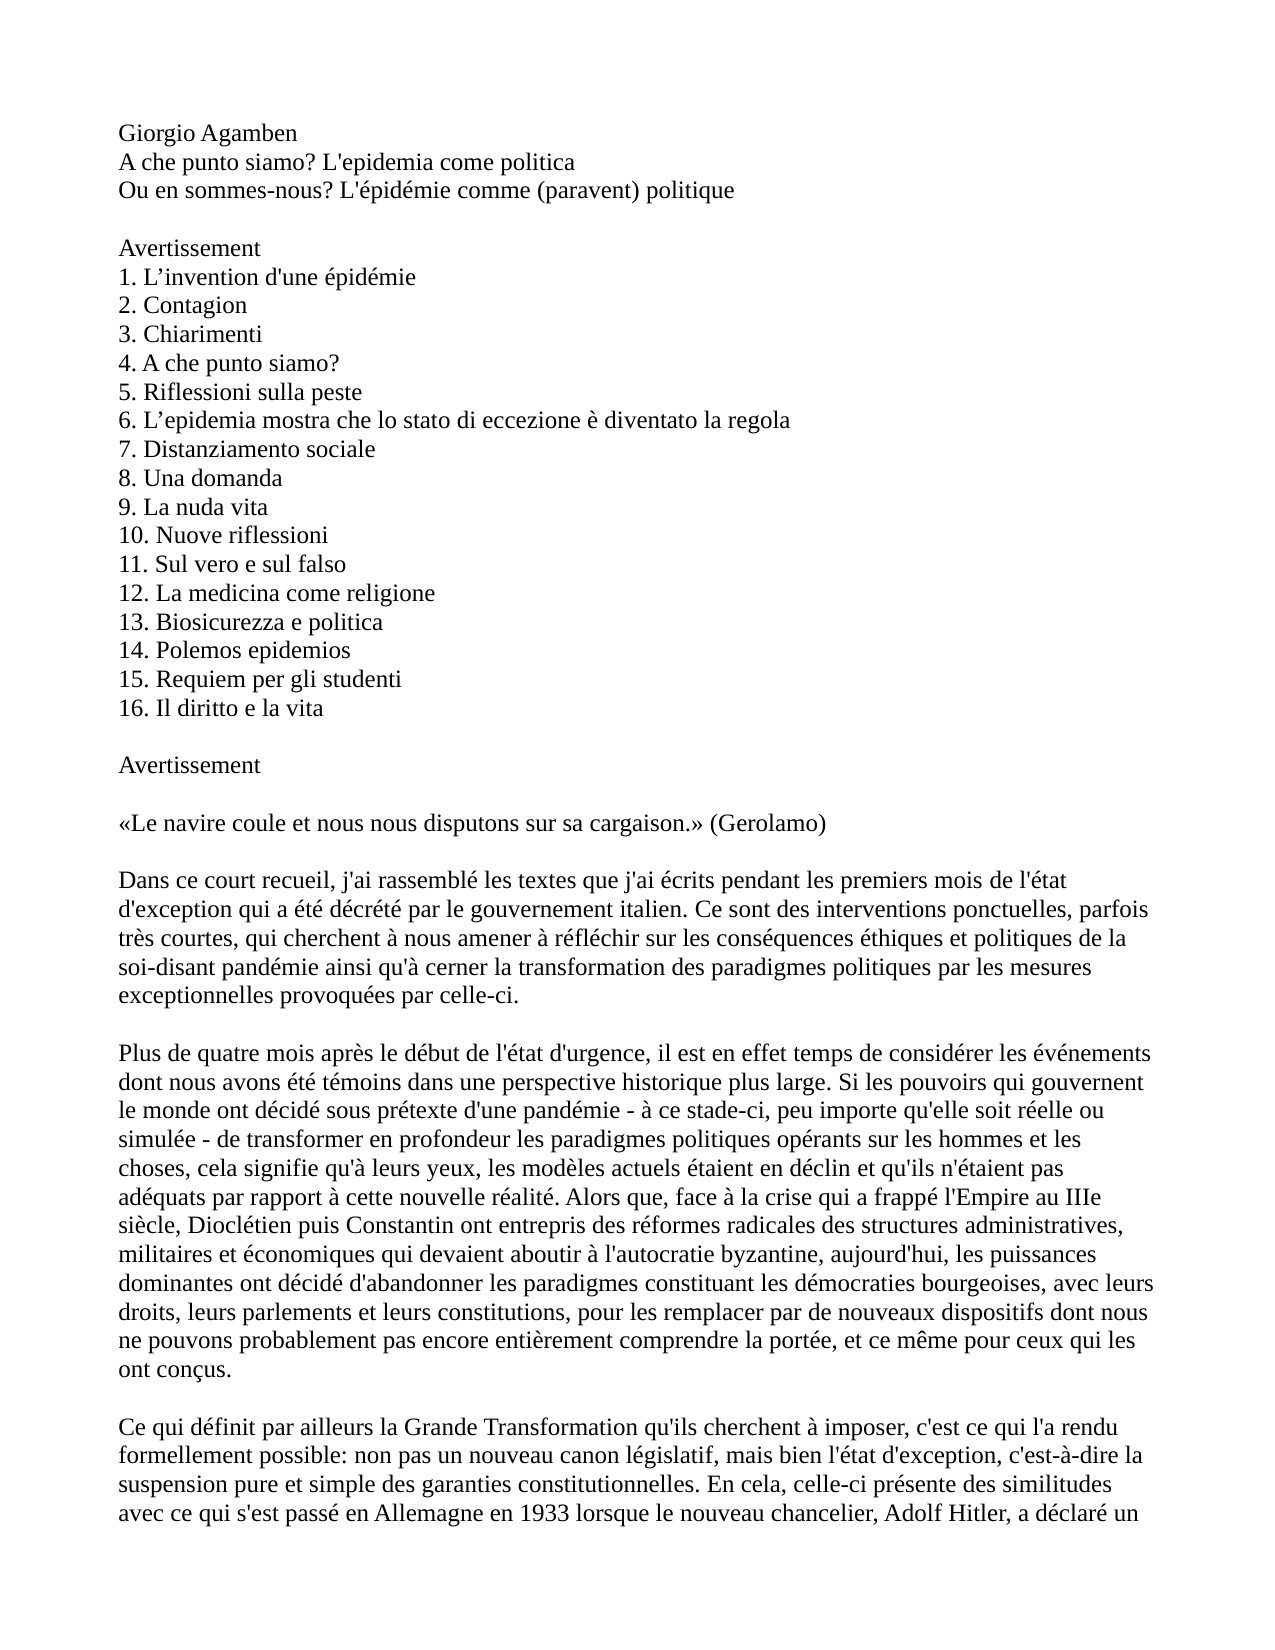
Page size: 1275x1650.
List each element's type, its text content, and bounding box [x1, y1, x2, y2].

text A che punto siamo? L'epidemia come politica [118, 147, 1157, 176]
text 13. Biosicurezza e politica [118, 607, 1157, 636]
text 12. La medicina come religione [118, 578, 1157, 607]
text 9. La nuda vita [118, 492, 1157, 521]
text 15. Requiem per gli studenti [118, 664, 1157, 693]
text 3. Chiarimenti [118, 319, 1157, 348]
text Avertissement [118, 751, 1157, 779]
text 16. Il diritto e la vita [118, 693, 1157, 722]
text Avertissement [118, 233, 1157, 262]
text 2. Contagion [118, 291, 1157, 319]
text «Le navire coule et nous nous disputons sur sa cargaison.» (Gerolamo) [118, 808, 1157, 837]
text 7. Distanziamento sociale [118, 434, 1157, 463]
text 4. A che punto siamo? [118, 348, 1157, 377]
text Giorgio Agamben [118, 118, 1157, 147]
text 6. L’epidemia mostra che lo stato di eccezione è diventato la regola [118, 406, 1157, 434]
text 5. Riflessioni sulla peste [118, 377, 1157, 406]
text 1. L’invention d'une épidémie [118, 262, 1157, 291]
text 10. Nuove riflessioni [118, 521, 1157, 549]
text Ce qui définit par ailleurs la Grande Transformation qu'ils cherchent à imposer, c'est ce qui l'a rendu formellement possible: non pas un nouveau canon législatif, mais bien l'état d'exception, c'est-à-dire la suspension pure et simple des garanties constitutionnelles. En cela, celle-ci présente des similitudes avec ce qui s'est passé en Allemagne en 1933 lorsque le nouveau chancelier, Adolf Hitler, a déclaré un [118, 1412, 1157, 1527]
text 11. Sul vero e sul falso [118, 549, 1157, 578]
text Ou en sommes-nous? L'épidémie comme (paravent) politique [118, 176, 1157, 204]
text 8. Una domanda [118, 463, 1157, 492]
text 14. Polemos epidemios [118, 636, 1157, 664]
text Plus de quatre mois après le début de l'état d'urgence, il est en effet temps de considérer les événements dont nous avons été témoins dans une perspective historique plus large. Si les pouvoirs qui gouvernent le monde ont décidé sous prétexte d'une pandémie - à ce stade-ci, peu importe qu'elle soit réelle ou simulée - de transformer en profondeur les paradigmes politiques opérants sur les hommes et les choses, cela signifie qu'à leurs yeux, les modèles actuels étaient en déclin et qu'ils n'étaient pas adéquats par rapport à cette nouvelle réalité. Alors que, face à la crise qui a frappé l'Empire au IIIe siècle, Dioclétien puis Constantin ont entrepris des réformes radicales des structures administratives, militaires et économiques qui devaient aboutir à l'autocratie byzantine, aujourd'hui, les puissances dominantes ont décidé d'abandonner les paradigmes constituant les démocraties bourgeoises, avec leurs droits, leurs parlements et leurs constitutions, pour les remplacer par de nouveaux dispositifs dont nous ne pouvons probablement pas encore entièrement comprendre la portée, et ce même pour ceux qui les ont conçus. [118, 1038, 1157, 1383]
text Dans ce court recueil, j'ai rassemblé les textes que j'ai écrits pendant les premiers mois de l'état d'exception qui a été décrété par le gouvernement italien. Ce sont des interventions ponctuelles, parfois très courtes, qui cherchent à nous amener à réfléchir sur les conséquences éthiques et politiques de la soi-disant pandémie ainsi qu'à cerner la transformation des paradigmes politiques par les mesures exceptionnelles provoquées par celle-ci. [118, 866, 1157, 1009]
